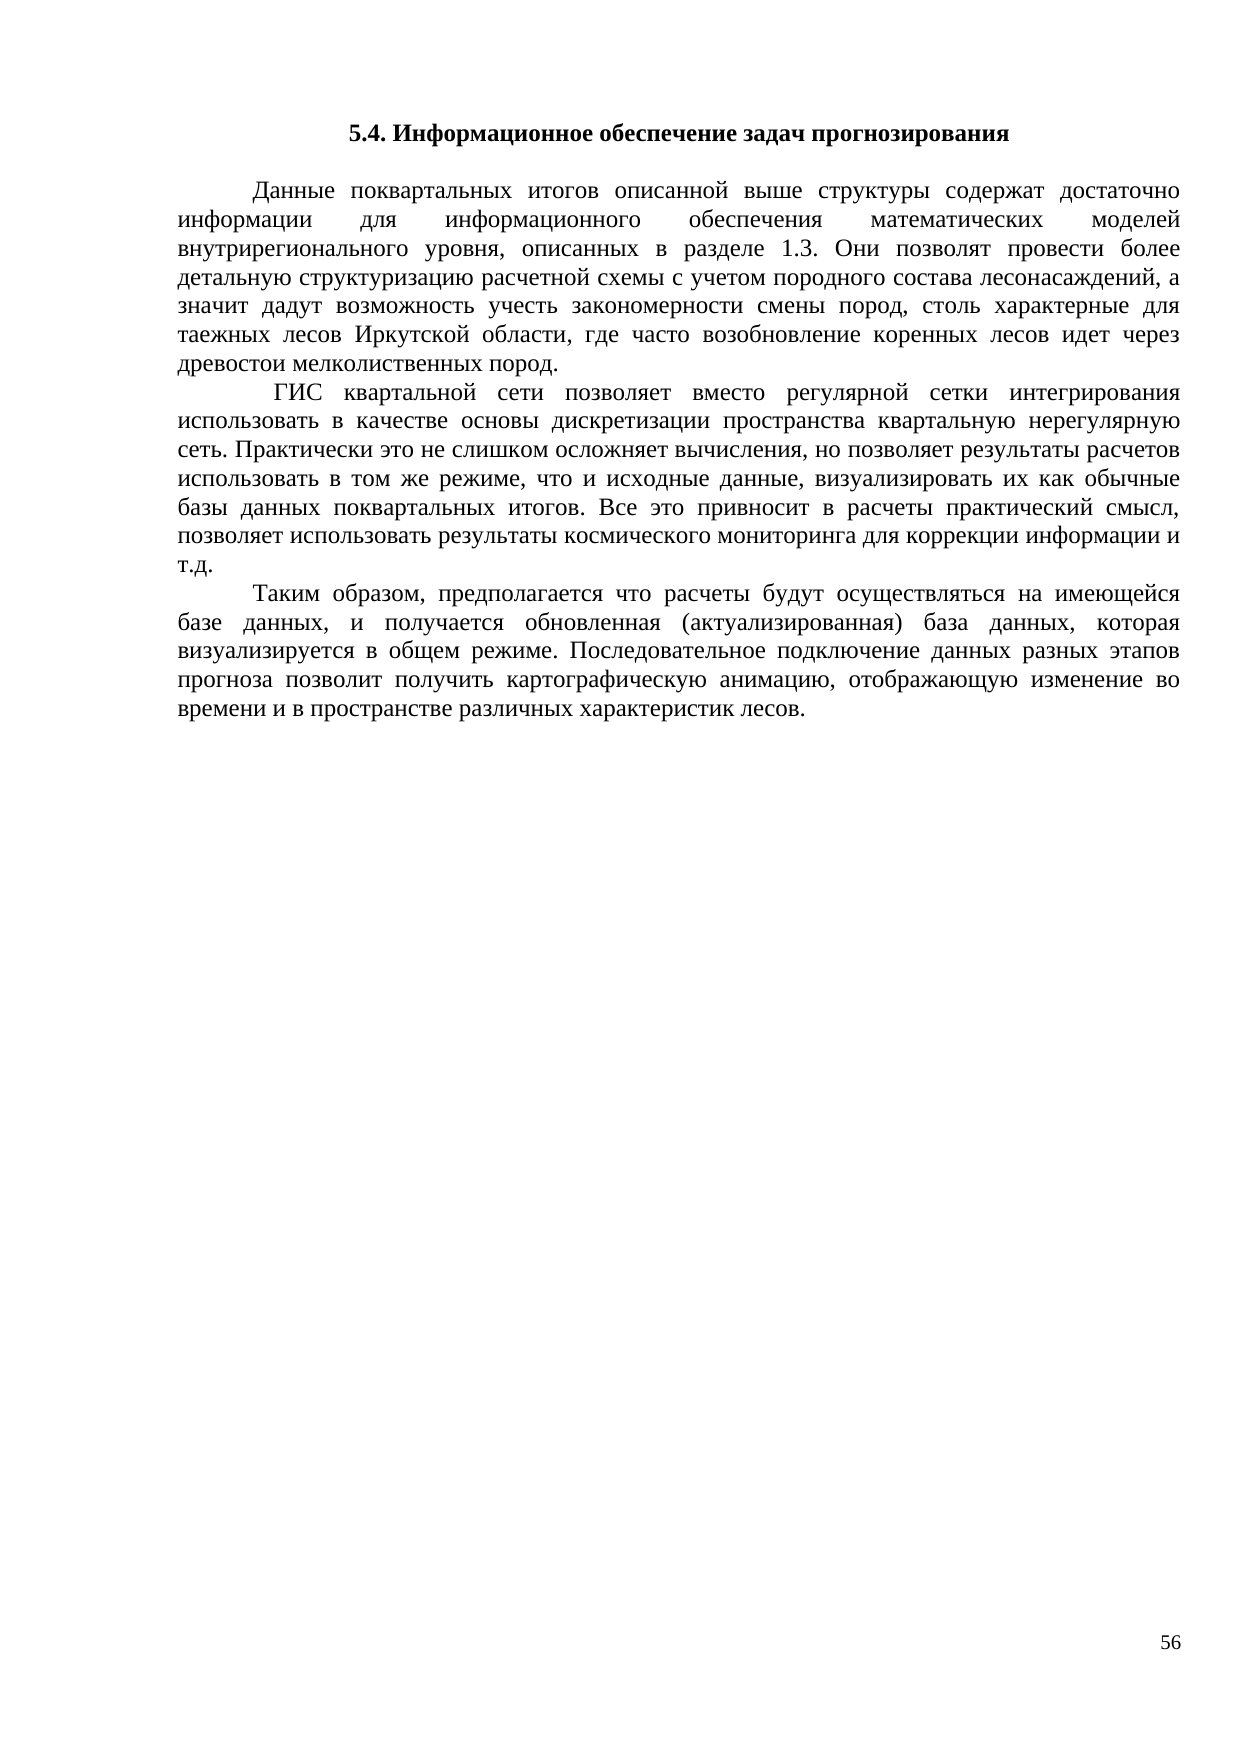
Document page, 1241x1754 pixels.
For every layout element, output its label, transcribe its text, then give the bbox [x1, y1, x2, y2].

text Таким образом, предполагается что расчеты будут осуществляться на имеющейся базе данных, и получается обновленная (актуализированная) база данных, которая визуализируется в общем режиме. Последовательное подключение данных разных этапов прогноза позволит получить картографическую анимацию, отображающую изменение во времени и в пространстве различных характеристик лесов. [177, 578, 1181, 722]
text 5.4. Информационное обеспечение задач прогнозирования [177, 118, 1181, 147]
text ГИС квартальной сети позволяет вместо регулярной сетки интегрирования использовать в качестве основы дискретизации пространства квартальную нерегулярную сеть. Практически это не слишком осложняет вычисления, но позволяет результаты расчетов использовать в том же режиме, что и исходные данные, визуализировать их как обычные базы данных поквартальных итогов. Все это привносит в расчеты практический смысл, позволяет использовать результаты космического мониторинга для коррекции информации и т.д. [177, 377, 1181, 578]
text Данные поквартальных итогов описанной выше структуры содержат достаточно информации для информационного обеспечения математических моделей внутрирегионального уровня, описанных в разделе 1.3. Они позволят провести более детальную структуризацию расчетной схемы с учетом породного состава лесонасаждений, а значит дадут возможность учесть закономерности смены пород, столь характерные для таежных лесов Иркутской области, где часто возобновление коренных лесов идет через древостои мелколиственных пород. [177, 176, 1181, 377]
